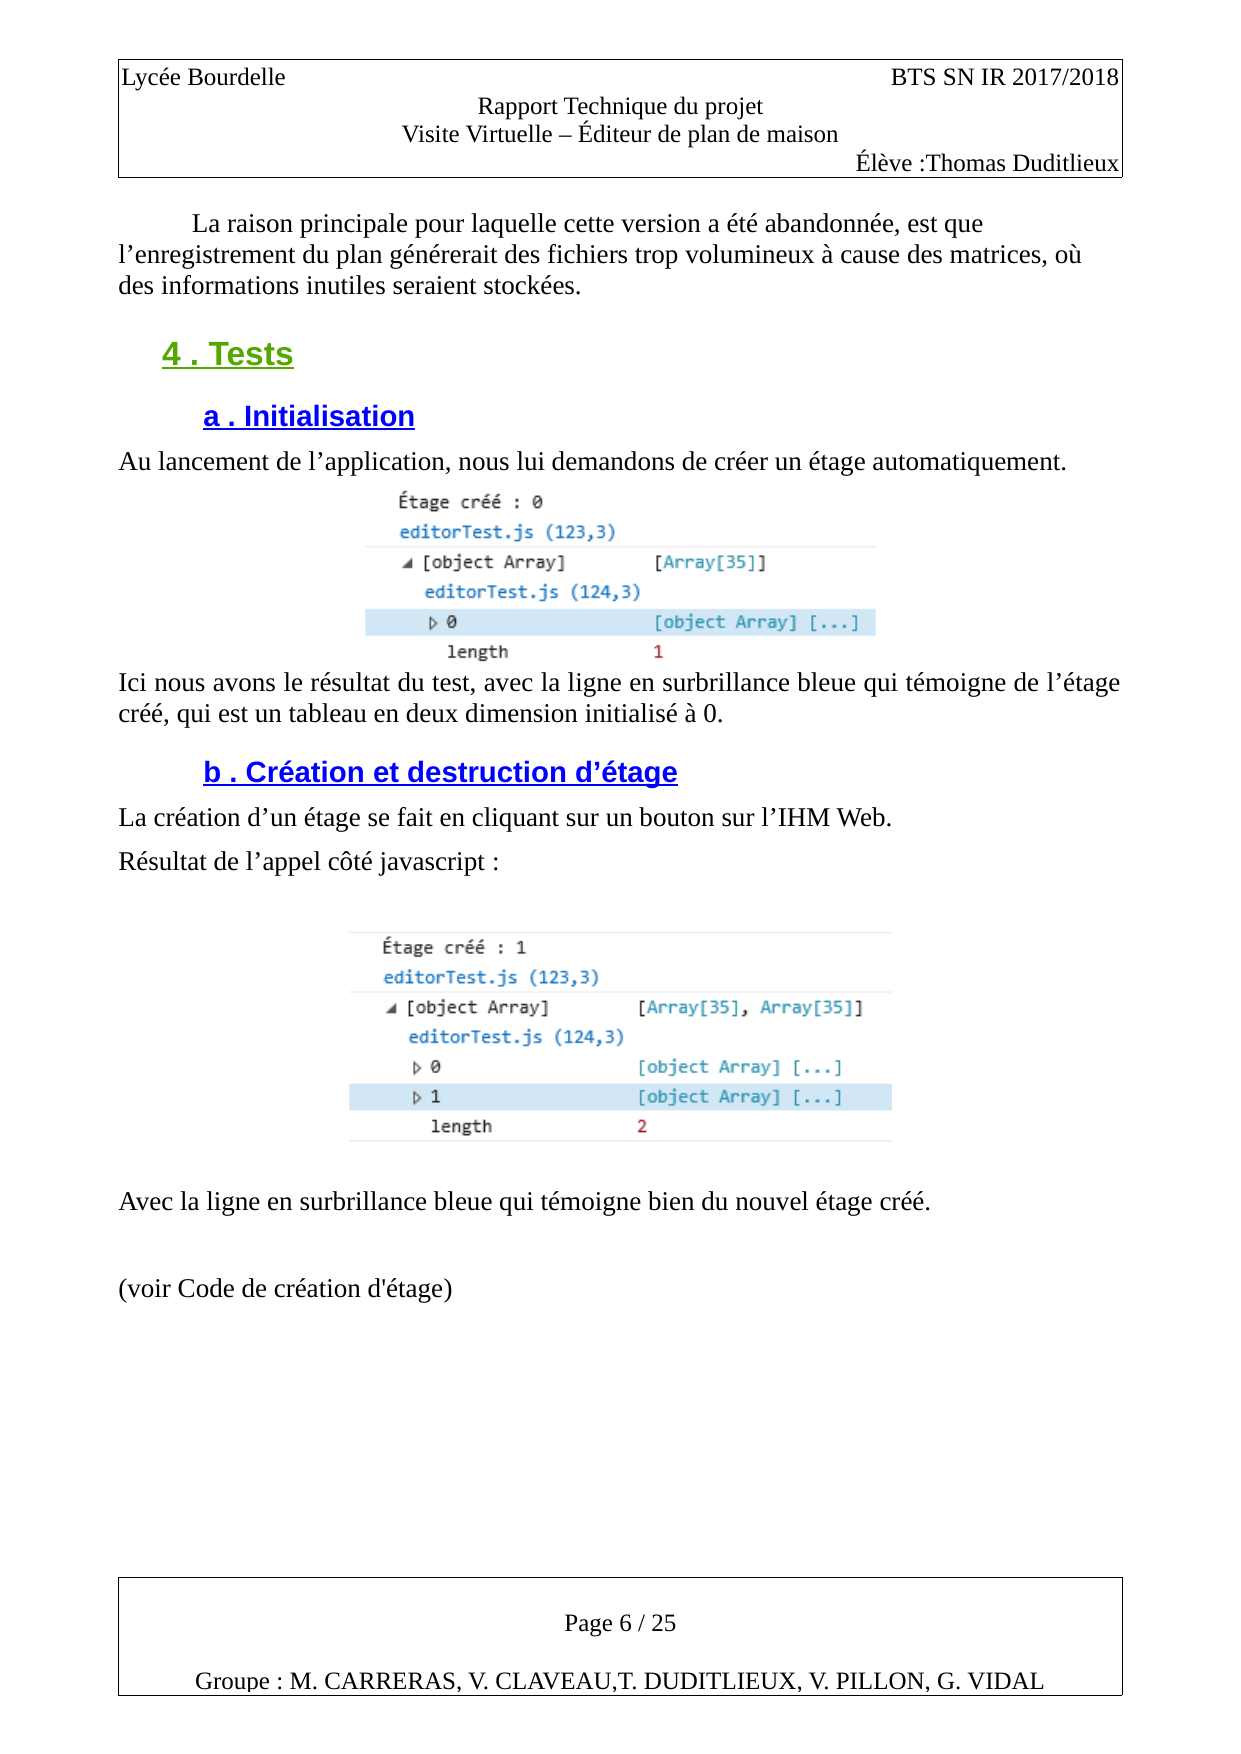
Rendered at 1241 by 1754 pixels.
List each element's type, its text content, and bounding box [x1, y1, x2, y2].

text La raison principale pour laquelle cette version a été abandonnée, est que l’enregistrement du plan générerait des fichiers trop volumineux à cause des matrices, où des informations inutiles seraient stockées. [118, 207, 1122, 300]
subtitle 4 . Tests [162, 333, 1122, 372]
text Au lancement de l’application, nous lui demandons de créer un étage automatiquement. [118, 445, 1122, 477]
text Résultat de l’appel côté javascript : [118, 845, 1122, 876]
subtitle a . Initialisation [203, 399, 1122, 433]
picture [348, 932, 892, 1142]
text Avec la ligne en surbrillance bleue qui témoigne bien du nouvel étage créé. [118, 1185, 1122, 1216]
subtitle b . Création et destruction d’étage [203, 755, 1122, 789]
text La création d’un étage se fait en cliquant sur un bouton sur l’IHM Web. [118, 801, 1122, 832]
text (voir Code de création d'étage) [118, 1272, 1122, 1304]
text Ici nous avons le résultat du test, avec la ligne en surbrillance bleue qui témoigne de l’étage créé, qui est un tableau en deux dimension initialisé à 0. [118, 489, 1122, 728]
picture [364, 489, 876, 666]
